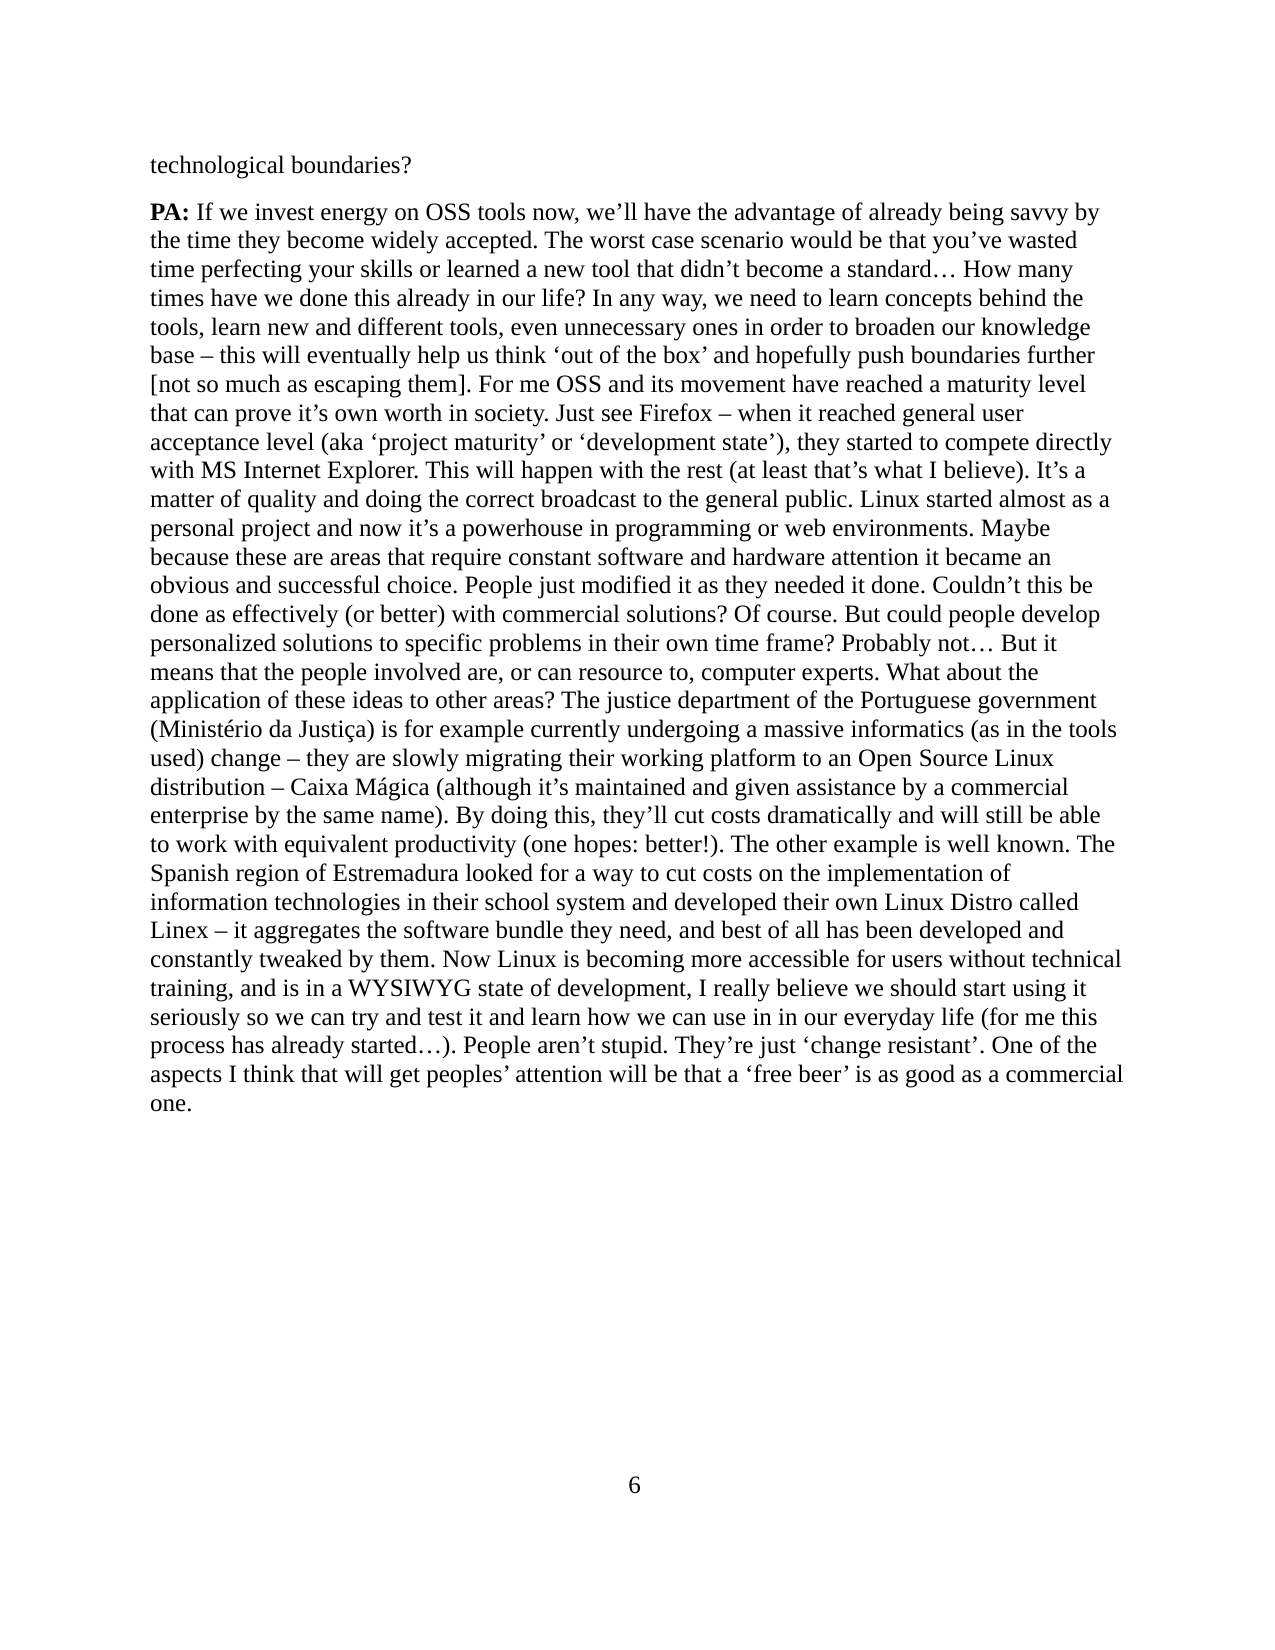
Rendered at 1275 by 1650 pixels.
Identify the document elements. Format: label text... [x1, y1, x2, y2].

text technological boundaries? [150, 150, 1125, 179]
text PA: If we invest energy on OSS tools now, we’ll have the advantage of already being savvy by the time they become widely accepted. The worst case scenario would be that you’ve wasted time perfecting your skills or learned a new tool that didn’t become a standard… How many times have we done this already in our life? In any way, we need to learn concepts behind the tools, learn new and different tools, even unnecessary ones in order to broaden our knowledge base – this will eventually help us think ‘out of the box’ and hopefully push boundaries further [not so much as escaping them]. For me OSS and its movement have reached a maturity level that can prove it’s own worth in society. Just see Firefox – when it reached general user acceptance level (aka ‘project maturity’ or ‘development state’), they started to compete directly with MS Internet Explorer. This will happen with the rest (at least that’s what I believe). It’s a matter of quality and doing the correct broadcast to the general public. Linux started almost as a personal project and now it’s a powerhouse in programming or web environments. Maybe because these are areas that require constant software and hardware attention it became an obvious and successful choice. People just modified it as they needed it done. Couldn’t this be done as effectively (or better) with commercial solutions? Of course. But could people develop personalized solutions to specific problems in their own time frame? Probably not… But it means that the people involved are, or can resource to, computer experts. What about the application of these ideas to other areas? The justice department of the Portuguese government (Ministério da Justiça) is for example currently undergoing a massive informatics (as in the tools used) change – they are slowly migrating their working platform to an Open Source Linux distribution – Caixa Mágica (although it’s maintained and given assistance by a commercial enterprise by the same name). By doing this, they’ll cut costs dramatically and will still be able to work with equivalent productivity (one hopes: better!). The other example is well known. The Spanish region of Estremadura looked for a way to cut costs on the implementation of information technologies in their school system and developed their own Linux Distro called Linex – it aggregates the software bundle they need, and best of all has been developed and constantly tweaked by them. Now Linux is becoming more accessible for users without technical training, and is in a WYSIWYG state of development, I really believe we should start using it seriously so we can try and test it and learn how we can use in in our everyday life (for me this process has already started…). People aren’t stupid. They’re just ‘change resistant’. One of the aspects I think that will get peoples’ attention will be that a ‘free beer’ is as good as a commercial one. [150, 197, 1125, 1117]
